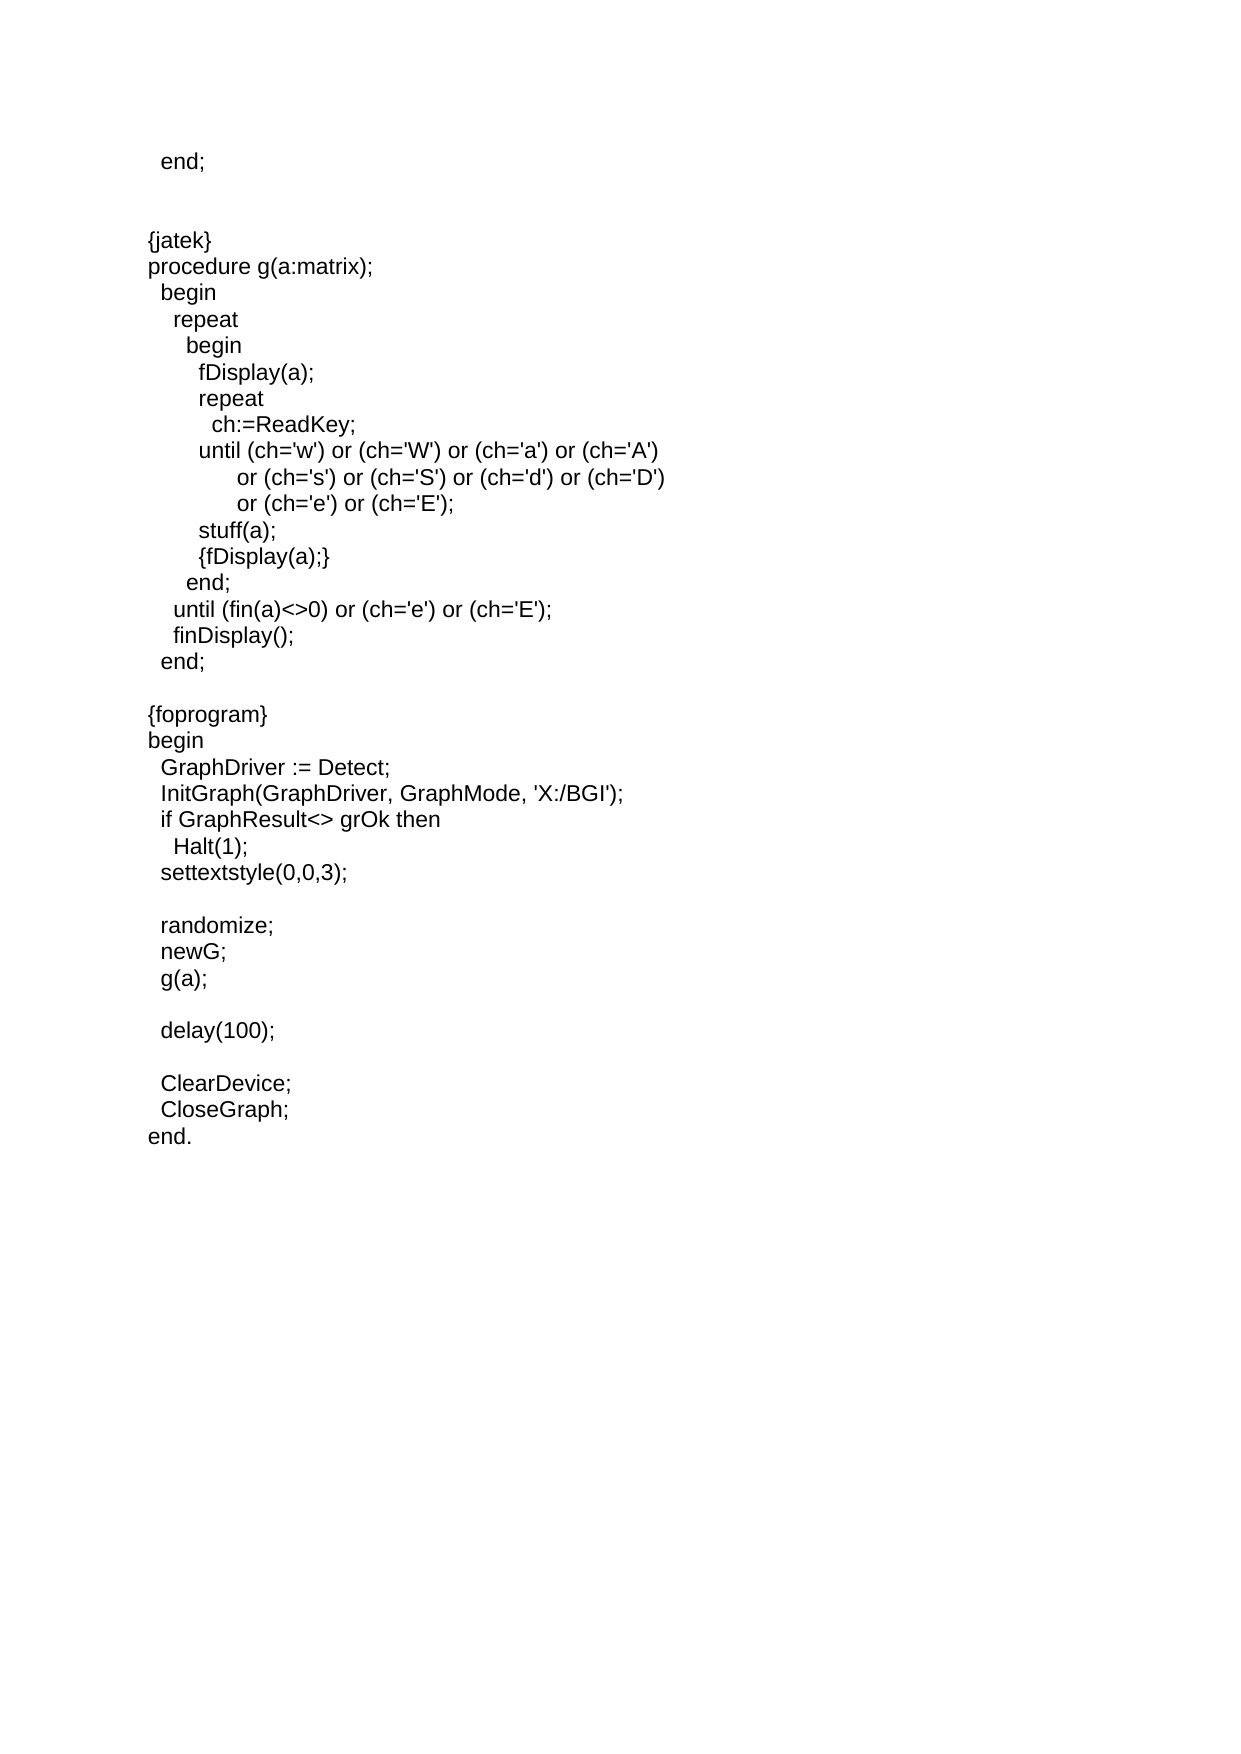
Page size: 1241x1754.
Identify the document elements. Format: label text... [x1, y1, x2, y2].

text ClearDevice; [148, 1070, 1093, 1096]
text randomize; [148, 912, 1093, 938]
text until (fin(a)<>0) or (ch='e') or (ch='E'); [148, 596, 1093, 622]
text InitGraph(GraphDriver, GraphMode, 'X:/BGI'); [148, 780, 1093, 806]
text repeat [148, 385, 1093, 411]
text end; [148, 569, 1093, 596]
text end; [148, 148, 1093, 174]
text g(a); [148, 964, 1093, 991]
text GraphDriver := Detect; [148, 754, 1093, 780]
text end. [148, 1123, 1093, 1149]
text begin [148, 727, 1093, 754]
text Halt(1); [148, 833, 1093, 859]
text procedure g(a:matrix); [148, 253, 1093, 279]
text {jatek} [148, 227, 1093, 253]
text ch:=ReadKey; [148, 411, 1093, 437]
text newG; [148, 938, 1093, 964]
text end; [148, 648, 1093, 675]
text until (ch='w') or (ch='W') or (ch='a') or (ch='A') [148, 437, 1093, 464]
text begin [148, 332, 1093, 358]
text {foprogram} [148, 701, 1093, 727]
text or (ch='e') or (ch='E'); [148, 490, 1093, 517]
text if GraphResult<> grOk then [148, 806, 1093, 833]
text or (ch='s') or (ch='S') or (ch='d') or (ch='D') [148, 464, 1093, 490]
text finDisplay(); [148, 622, 1093, 648]
text {fDisplay(a);} [148, 543, 1093, 569]
text delay(100); [148, 1017, 1093, 1044]
text stuff(a); [148, 517, 1093, 543]
text repeat [148, 306, 1093, 332]
text settextstyle(0,0,3); [148, 859, 1093, 886]
text CloseGraph; [148, 1096, 1093, 1123]
text begin [148, 279, 1093, 306]
text fDisplay(a); [148, 358, 1093, 385]
